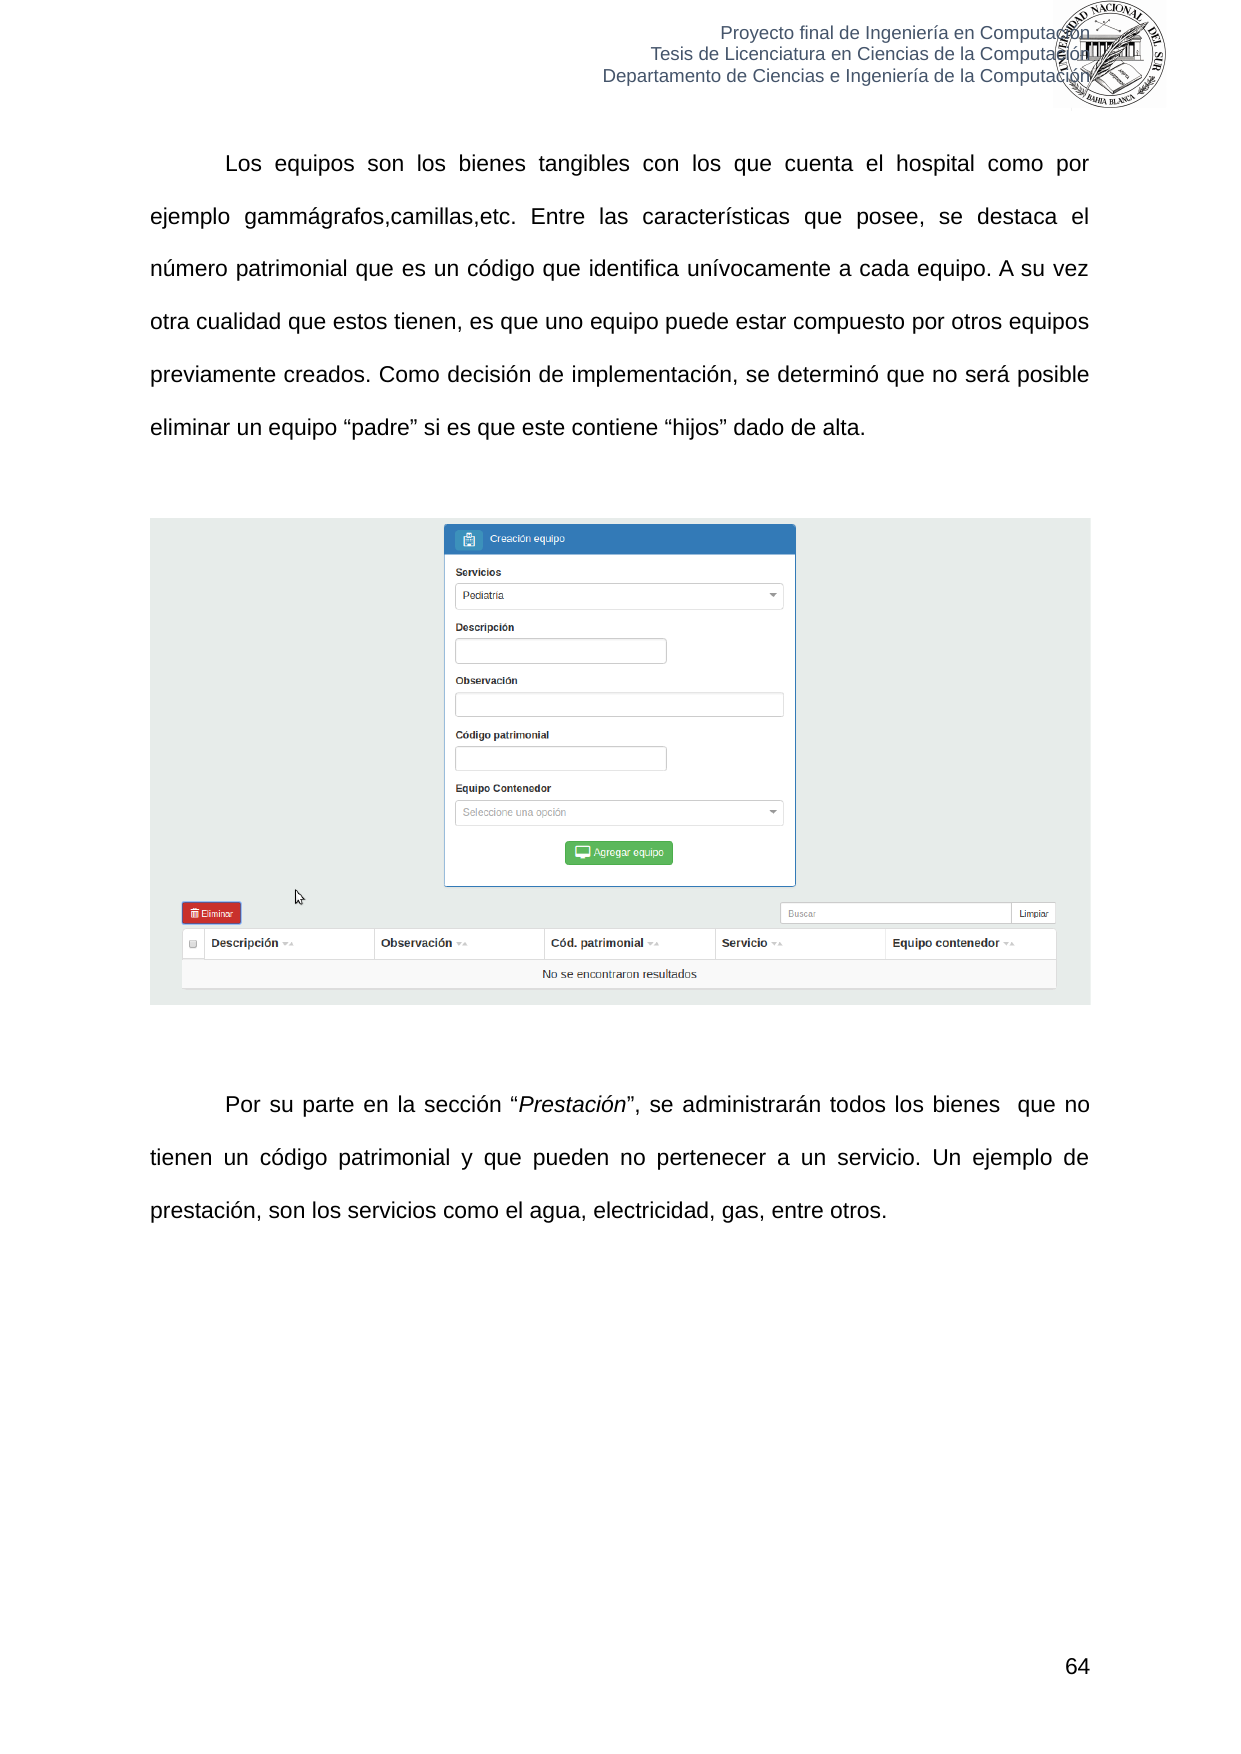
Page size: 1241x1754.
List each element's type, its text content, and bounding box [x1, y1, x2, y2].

text Los equipos son los bienes tangibles con los que cuenta el hospital como por ejemplo gammágrafos,camillas,etc. Entre las características que posee, se destaca el número patrimonial que es un código que identifica unívocamente a cada equipo. A su vez otra cualidad que estos tienen, es que uno equipo puede estar compuesto por otros equipos previamente creados. Como decisión de implementación, se determinó que no será posible eliminar un equipo “padre” si es que este contiene “hijos” dado de alta. [150, 150, 1090, 440]
picture [150, 518, 1091, 1005]
picture [1053, 0, 1167, 108]
text Por su parte en la sección “Prestación”, se administrarán todos los bienes que no tienen un código patrimonial y que pueden no pertenecer a un servicio. Un ejemplo de prestación, son los servicios como el agua, electricidad, gas, entre otros. [150, 1091, 1090, 1223]
